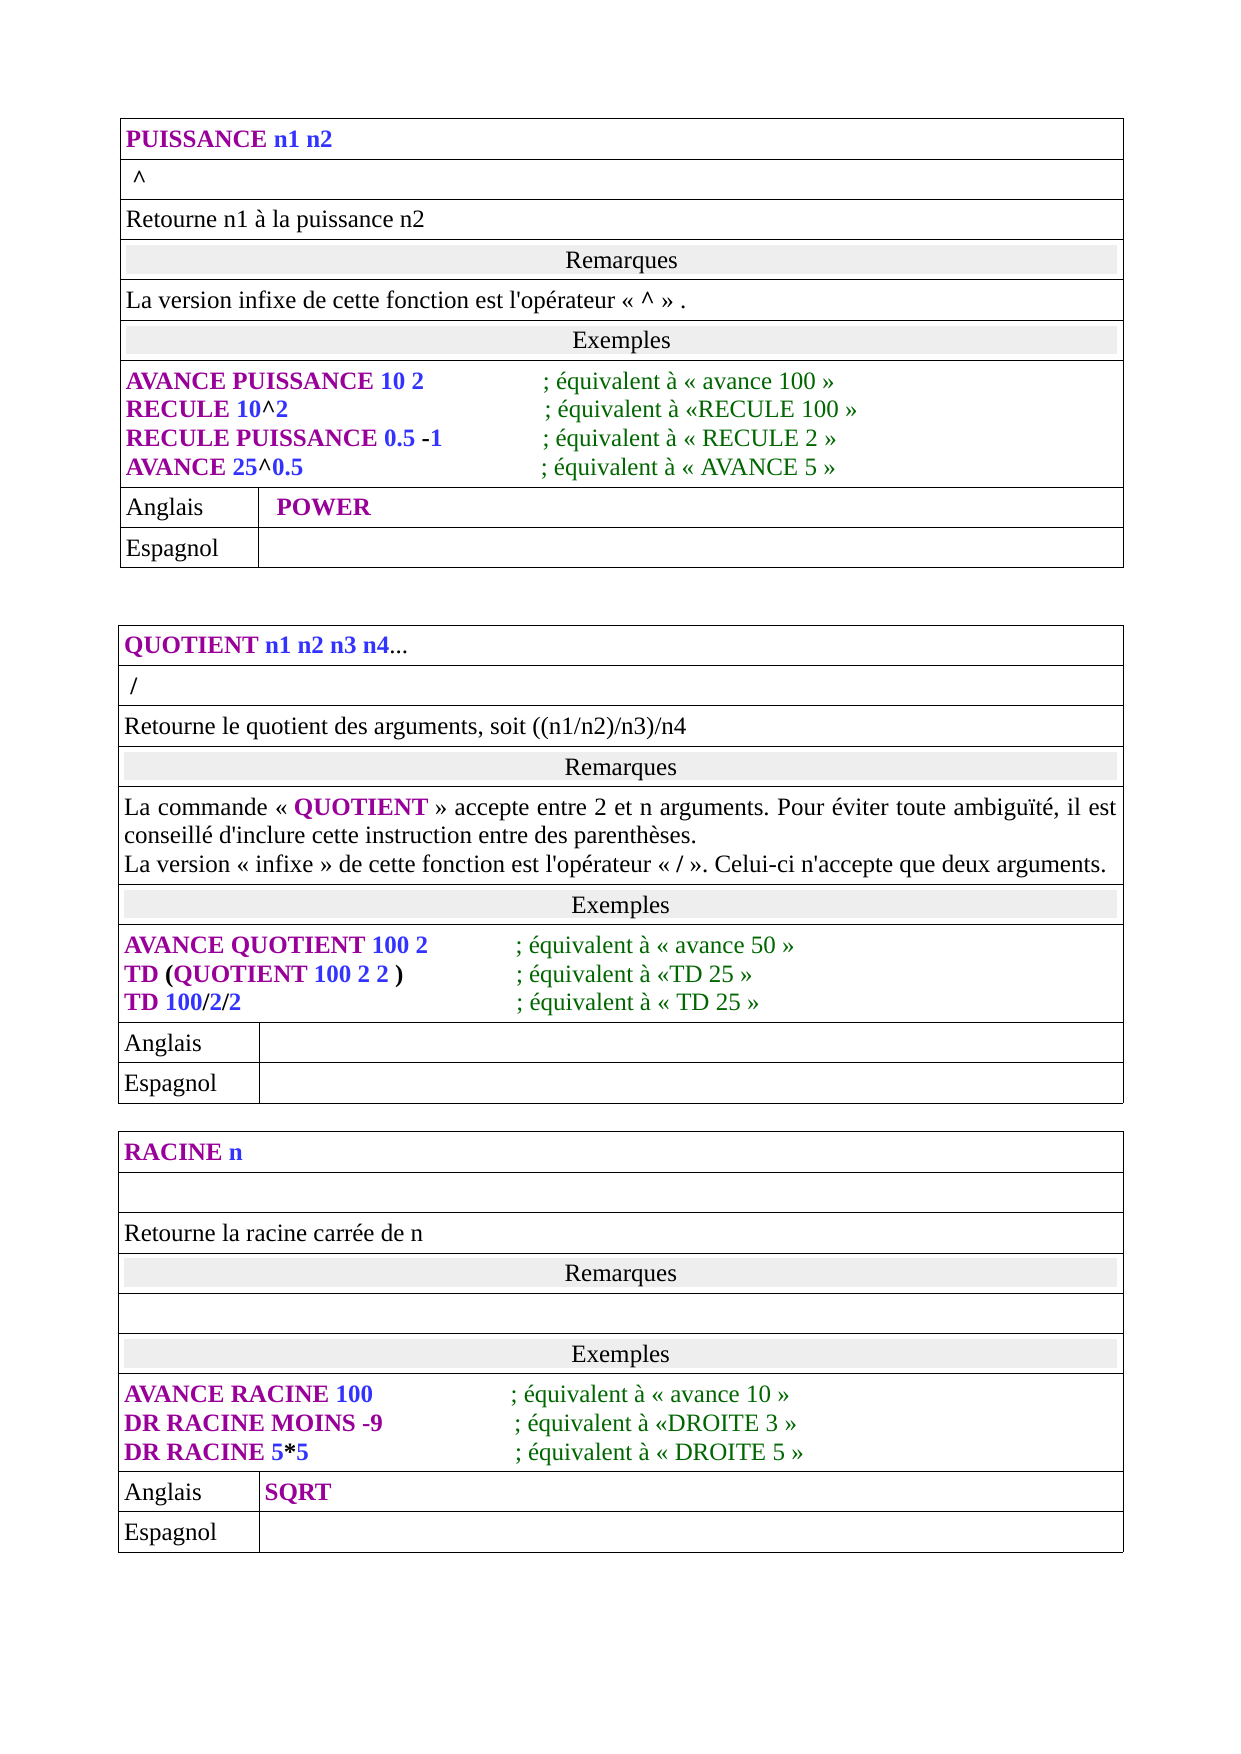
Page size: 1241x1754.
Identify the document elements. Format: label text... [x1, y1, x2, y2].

table_cell Exemples [119, 1334, 1123, 1373]
table_header PUISSANCE n1 n2 [121, 119, 1123, 158]
table_cell La commande « QUOTIENT » accepte entre 2 et n arguments. Pour éviter toute ambiguïté, il est conseillé d'inclure cette instruction entre des parenthèses. La version « infixe » de cette fonction est l'opérateur « / ». Celui-ci n'accepte que deux arguments. [119, 787, 1123, 884]
table_cell POWER [259, 488, 1123, 527]
table_cell Retourne la racine carrée de n [119, 1213, 1123, 1252]
table_cell Exemples [119, 885, 1123, 924]
table_cell Espagnol [119, 1512, 259, 1552]
table_cell Espagnol [121, 528, 258, 567]
table_header RACINE n [119, 1132, 1123, 1172]
table_cell Anglais [119, 1472, 259, 1511]
table_cell [119, 1294, 1123, 1333]
table_cell [119, 1173, 1123, 1212]
table_cell [260, 1512, 1123, 1552]
table_cell AVANCE RACINE 100 ; équivalent à « avance 10 » DR RACINE MOINS -9 ; équivalent à «DROITE 3 » DR RACINE 5*5 ; équivalent à « DROITE 5 » [119, 1374, 1123, 1471]
table_cell Anglais [119, 1023, 259, 1062]
table_cell [259, 528, 1123, 567]
table_cell ^ [121, 160, 1123, 199]
table_cell La version infixe de cette fonction est l'opérateur « ^ » . [121, 280, 1123, 320]
table_cell Retourne n1 à la puissance n2 [121, 200, 1123, 239]
table_cell AVANCE QUOTIENT 100 2 ; équivalent à « avance 50 » TD (QUOTIENT 100 2 2 ) ; équivalent à «TD 25 » TD 100/2/2 ; équivalent à « TD 25 » [119, 925, 1123, 1022]
table_cell / [119, 666, 1123, 705]
table_cell Remarques [119, 747, 1123, 786]
table_cell SQRT [260, 1472, 1123, 1511]
table_cell Anglais [121, 488, 258, 527]
table_header QUOTIENT n1 n2 n3 n4... [119, 626, 1123, 665]
table_cell Remarques [121, 240, 1123, 279]
table_cell Remarques [119, 1254, 1123, 1293]
table_cell Espagnol [119, 1063, 259, 1103]
table_cell Exemples [121, 321, 1123, 360]
table_cell [260, 1023, 1123, 1062]
table_cell Retourne le quotient des arguments, soit ((n1/n2)/n3)/n4 [119, 706, 1123, 746]
table_cell [260, 1063, 1123, 1103]
table_cell AVANCE PUISSANCE 10 2 ; équivalent à « avance 100 » RECULE 10^2 ; équivalent à «RECULE 100 » RECULE PUISSANCE 0.5 -1 ; équivalent à « RECULE 2 » AVANCE 25^0.5 ; équivalent à « AVANCE 5 » [121, 361, 1123, 487]
